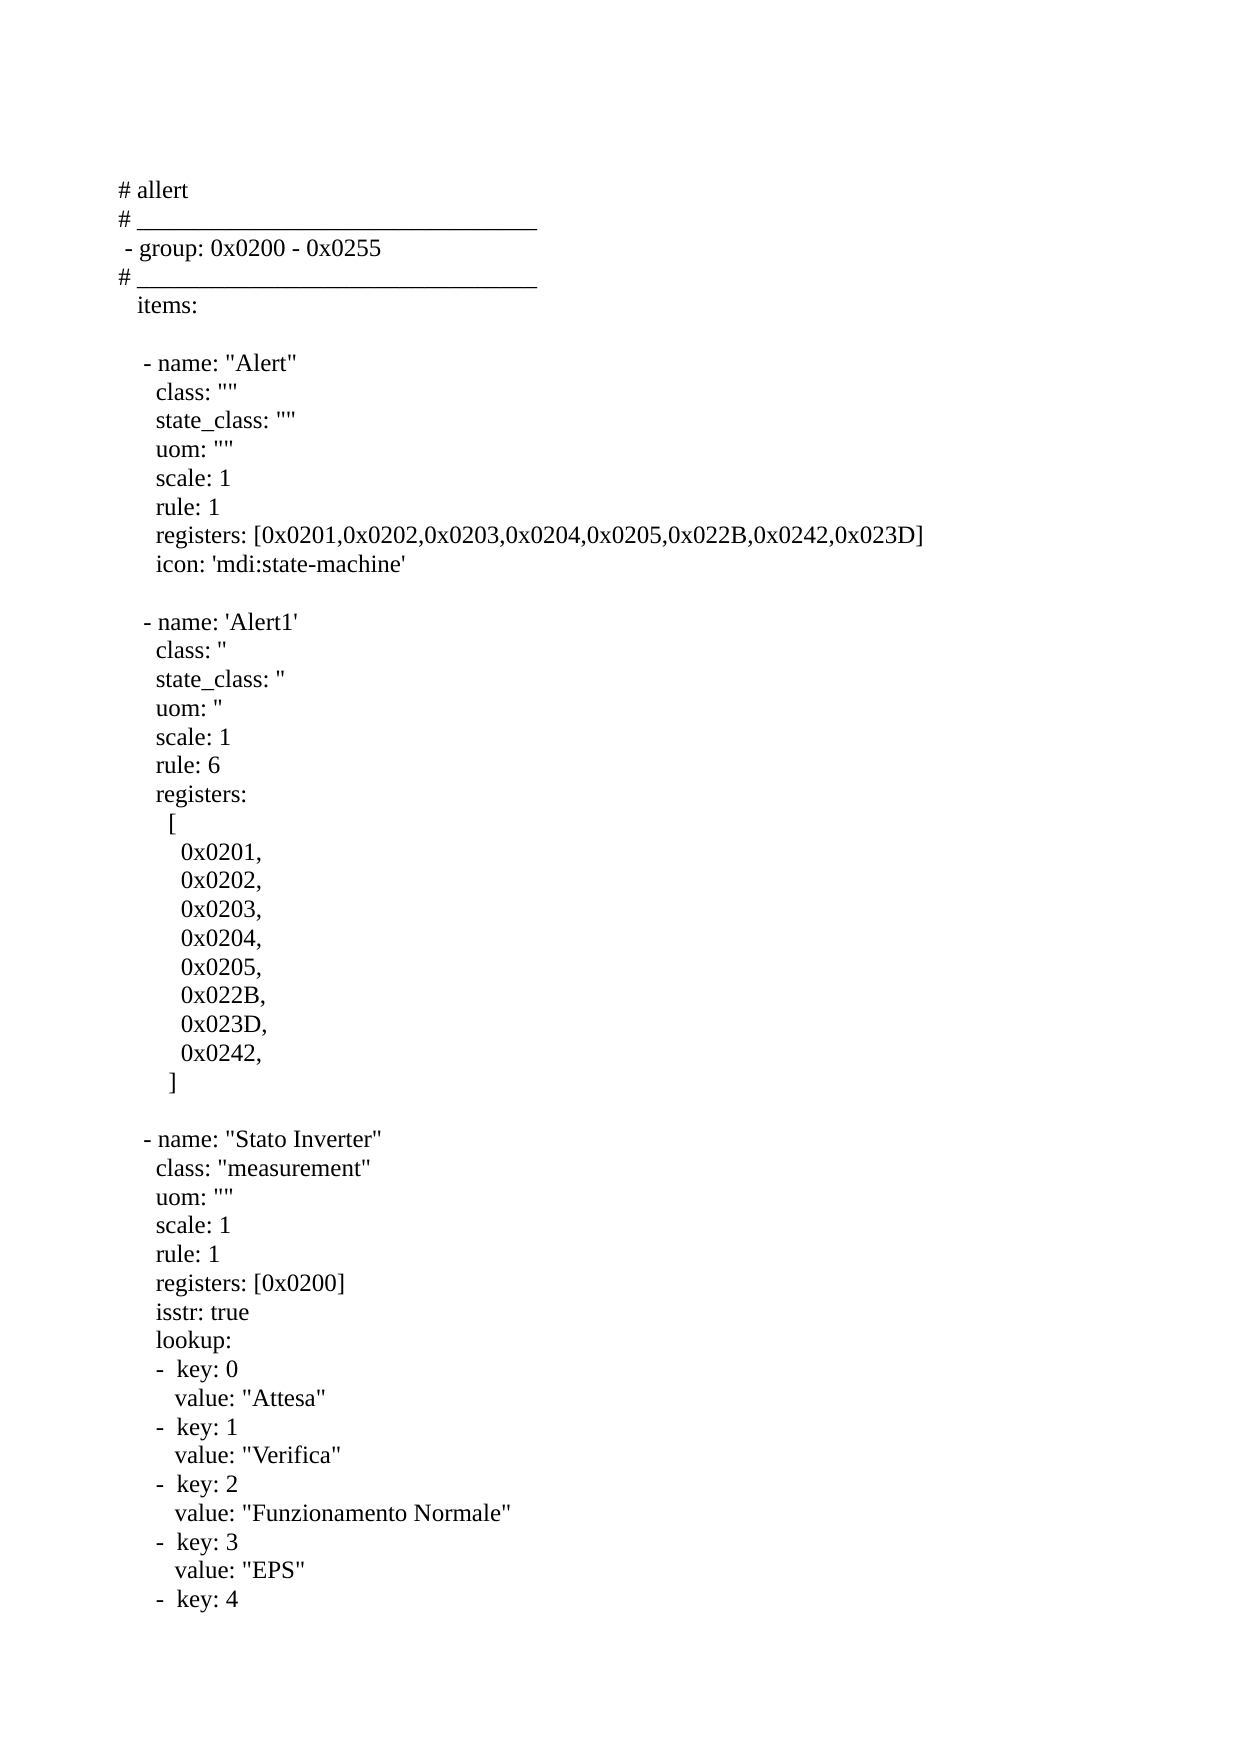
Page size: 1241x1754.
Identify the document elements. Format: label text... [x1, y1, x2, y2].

text class: "measurement" [118, 1153, 1122, 1182]
text uom: "" [118, 434, 1122, 463]
text lookup: [118, 1326, 1122, 1354]
text [ [118, 808, 1122, 837]
text value: "Funzionamento Normale" [118, 1498, 1122, 1527]
text - key: 1 [118, 1412, 1122, 1441]
text 0x0202, [118, 866, 1122, 894]
text state_class: "" [118, 406, 1122, 434]
text 0x0242, [118, 1038, 1122, 1067]
text - key: 0 [118, 1354, 1122, 1383]
text class: "" [118, 377, 1122, 406]
text registers: [0x0200] [118, 1268, 1122, 1297]
text 0x0205, [118, 952, 1122, 981]
text items: [118, 291, 1122, 319]
text uom: "" [118, 1182, 1122, 1211]
text value: "EPS" [118, 1556, 1122, 1584]
text value: "Verifica" [118, 1441, 1122, 1469]
text rule: 1 [118, 492, 1122, 521]
text # ________________________________ [118, 204, 1122, 233]
text - group: 0x0200 - 0x0255 [118, 233, 1122, 262]
text state_class: '' [118, 664, 1122, 693]
text - key: 4 [118, 1584, 1122, 1613]
text ] [118, 1067, 1122, 1096]
text 0x0204, [118, 923, 1122, 952]
text uom: '' [118, 693, 1122, 722]
text 0x0201, [118, 837, 1122, 866]
text isstr: true [118, 1297, 1122, 1326]
text - key: 2 [118, 1469, 1122, 1498]
text - name: 'Alert1' [118, 607, 1122, 636]
text 0x022B, [118, 981, 1122, 1009]
text rule: 6 [118, 751, 1122, 779]
text value: "Attesa" [118, 1383, 1122, 1412]
text - name: "Stato Inverter" [118, 1124, 1122, 1153]
text rule: 1 [118, 1239, 1122, 1268]
text class: '' [118, 636, 1122, 664]
text 0x0203, [118, 894, 1122, 923]
text - key: 3 [118, 1527, 1122, 1556]
text icon: 'mdi:state-machine' [118, 549, 1122, 578]
text scale: 1 [118, 1211, 1122, 1239]
text - name: "Alert" [118, 348, 1122, 377]
text registers: [118, 779, 1122, 808]
text scale: 1 [118, 463, 1122, 492]
text scale: 1 [118, 722, 1122, 751]
text 0x023D, [118, 1009, 1122, 1038]
text # ________________________________ [118, 262, 1122, 291]
text # allert [118, 176, 1122, 204]
text registers: [0x0201,0x0202,0x0203,0x0204,0x0205,0x022B,0x0242,0x023D] [118, 521, 1122, 549]
